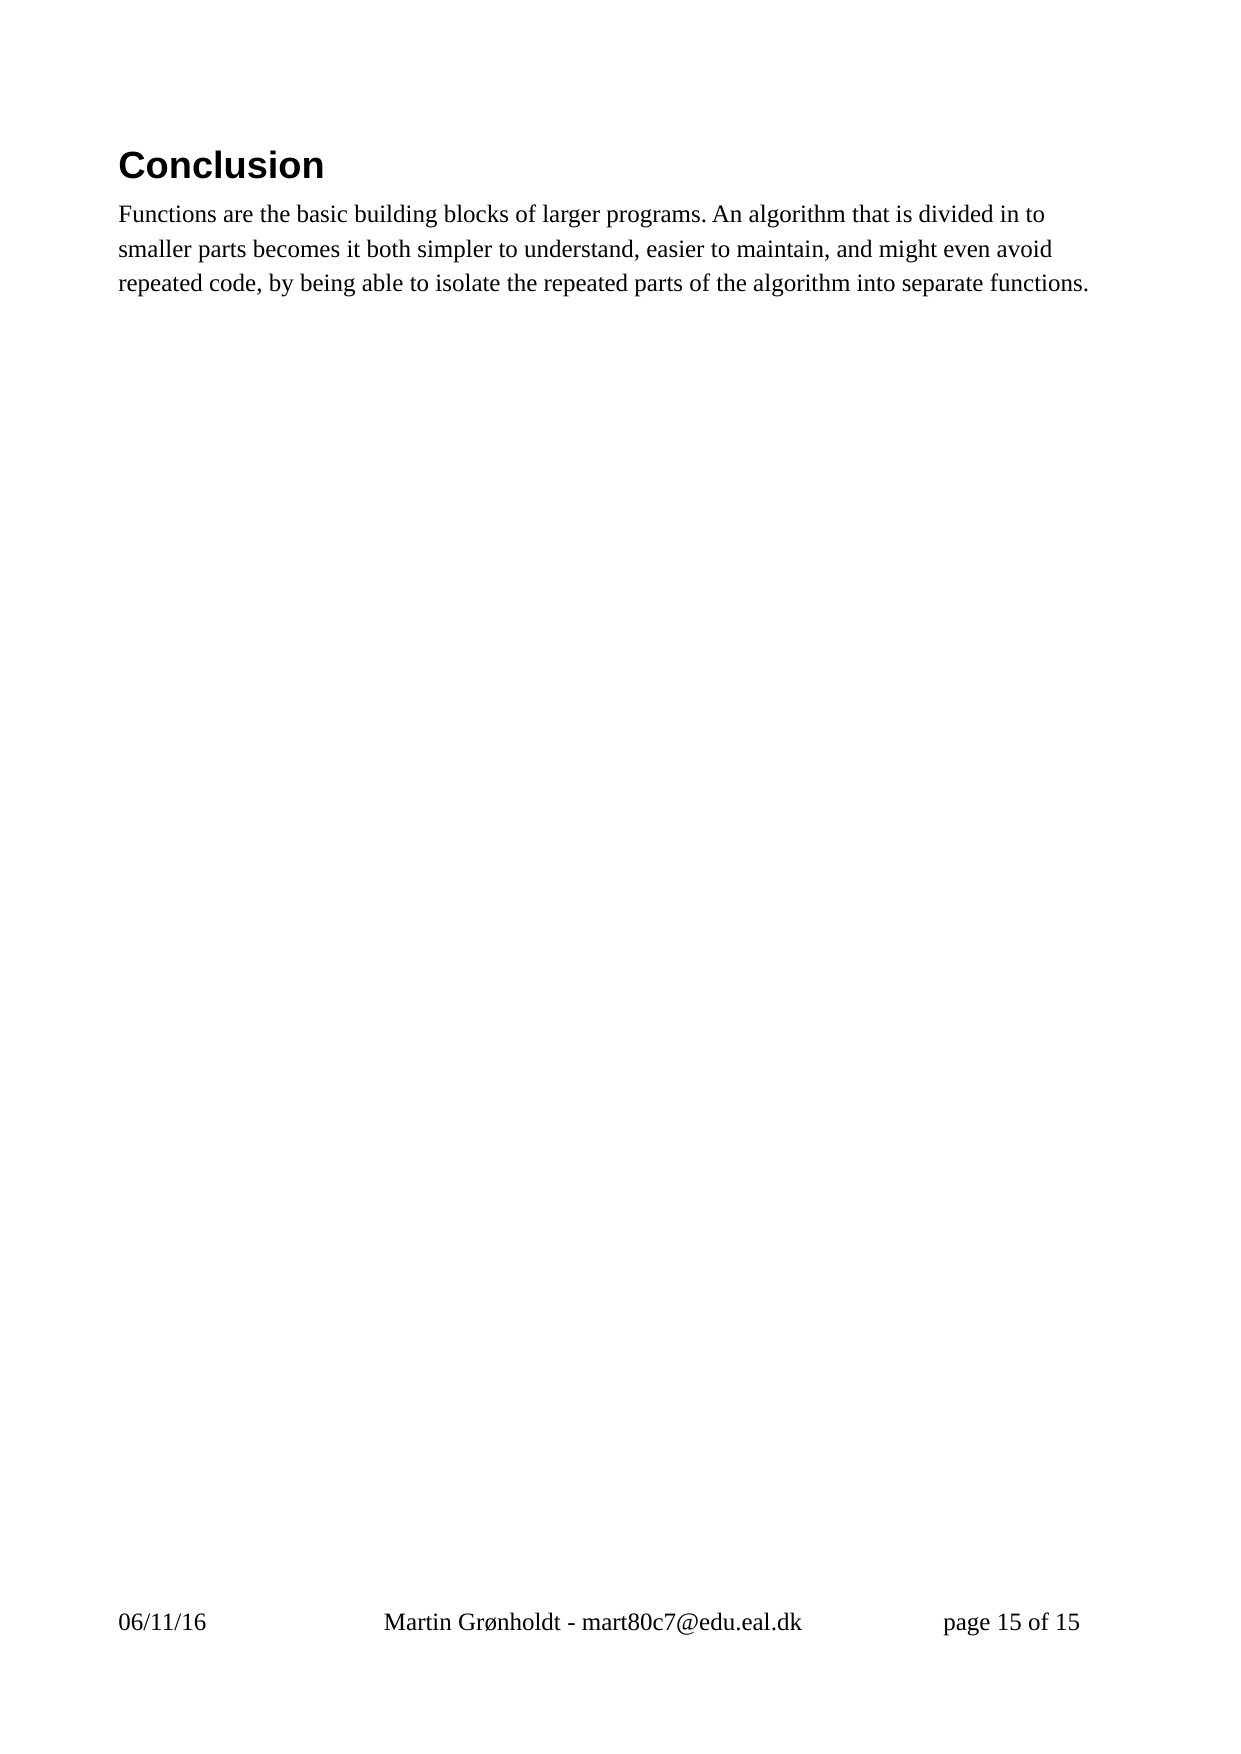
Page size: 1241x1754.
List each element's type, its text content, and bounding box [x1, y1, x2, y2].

subtitle Conclusion [118, 143, 1122, 187]
text Functions are the basic building blocks of larger programs. An algorithm that is divided in to smaller parts becomes it both simpler to understand, easier to maintain, and might even avoid repeated code, by being able to isolate the repeated parts of the algorithm into separate functions. [118, 199, 1122, 297]
